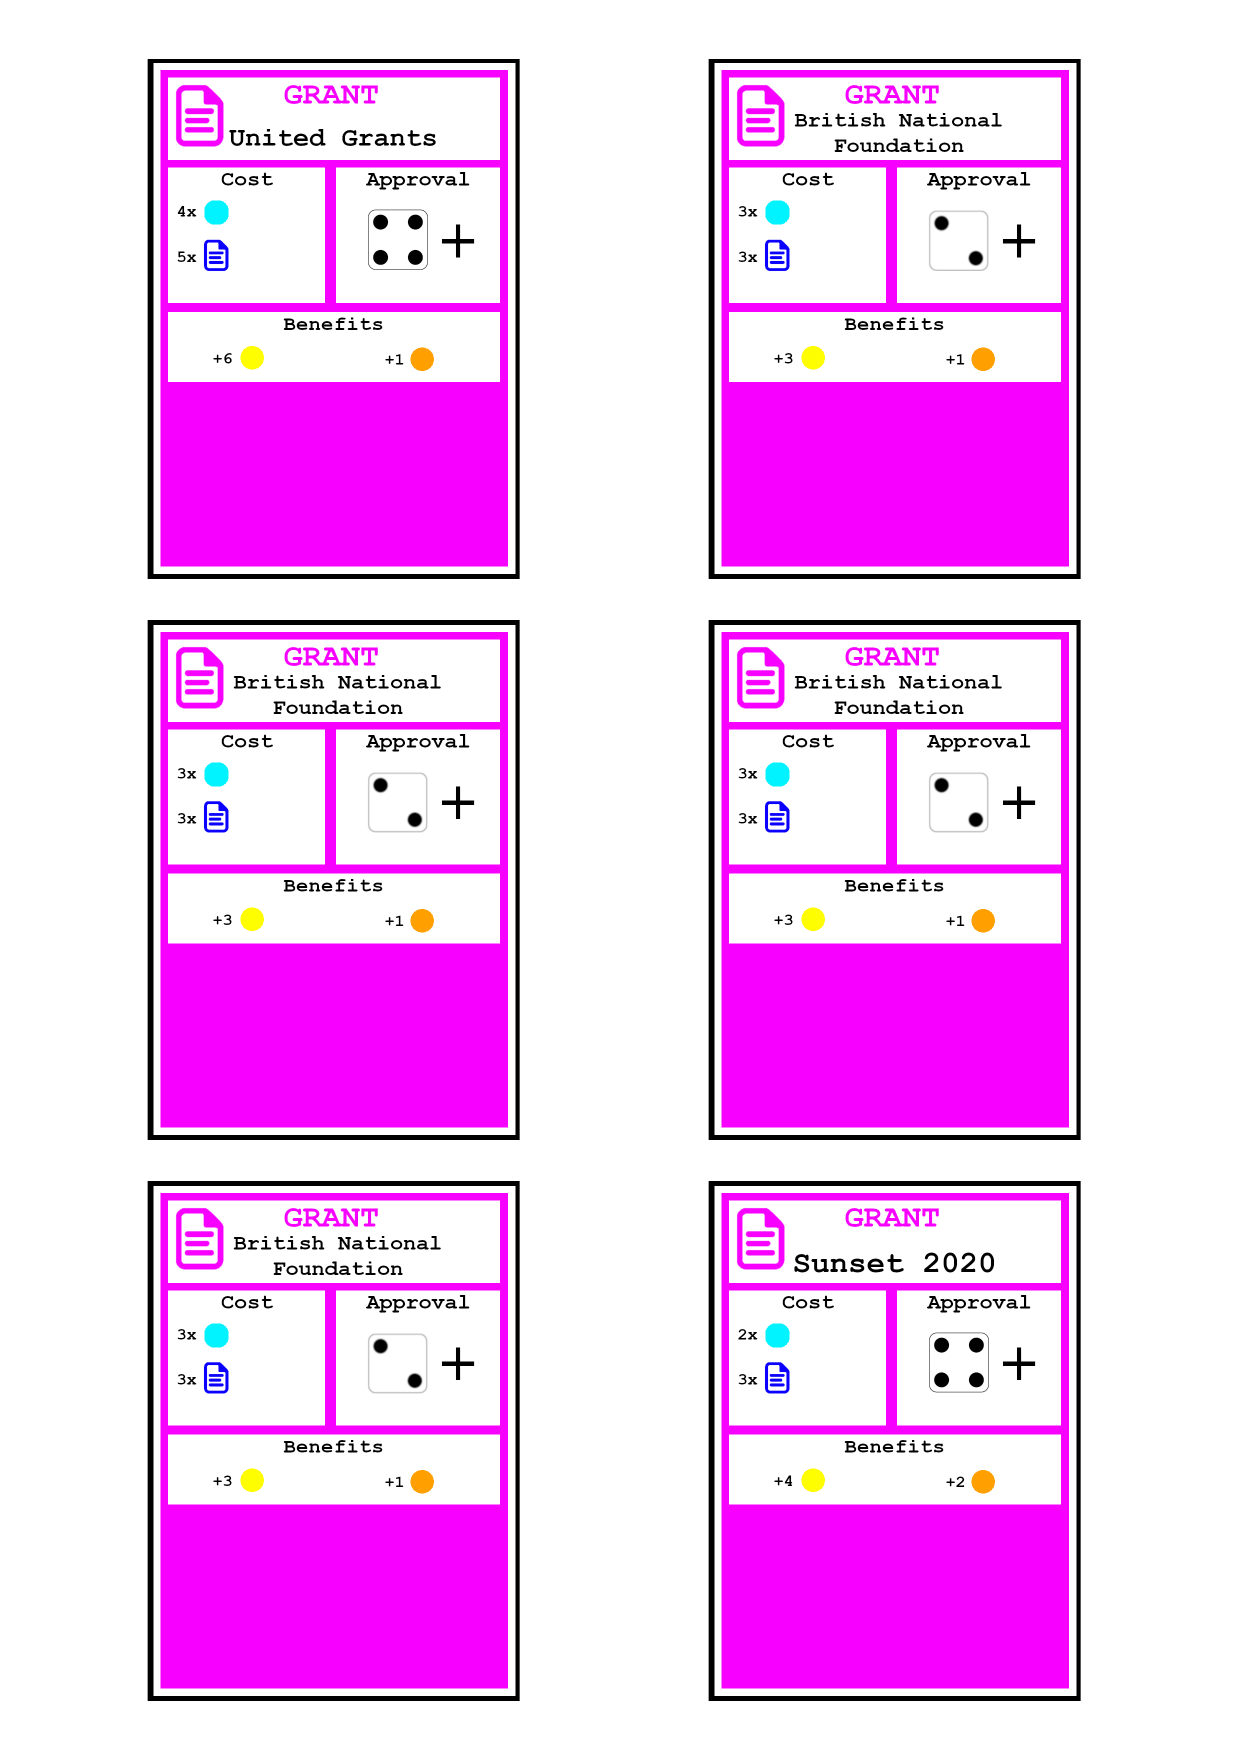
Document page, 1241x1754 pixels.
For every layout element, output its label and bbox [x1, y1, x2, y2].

picture [708, 620, 1081, 1140]
picture [708, 59, 1081, 579]
picture [147, 59, 520, 579]
picture [708, 1181, 1081, 1701]
picture [147, 620, 520, 1140]
picture [147, 1181, 520, 1701]
